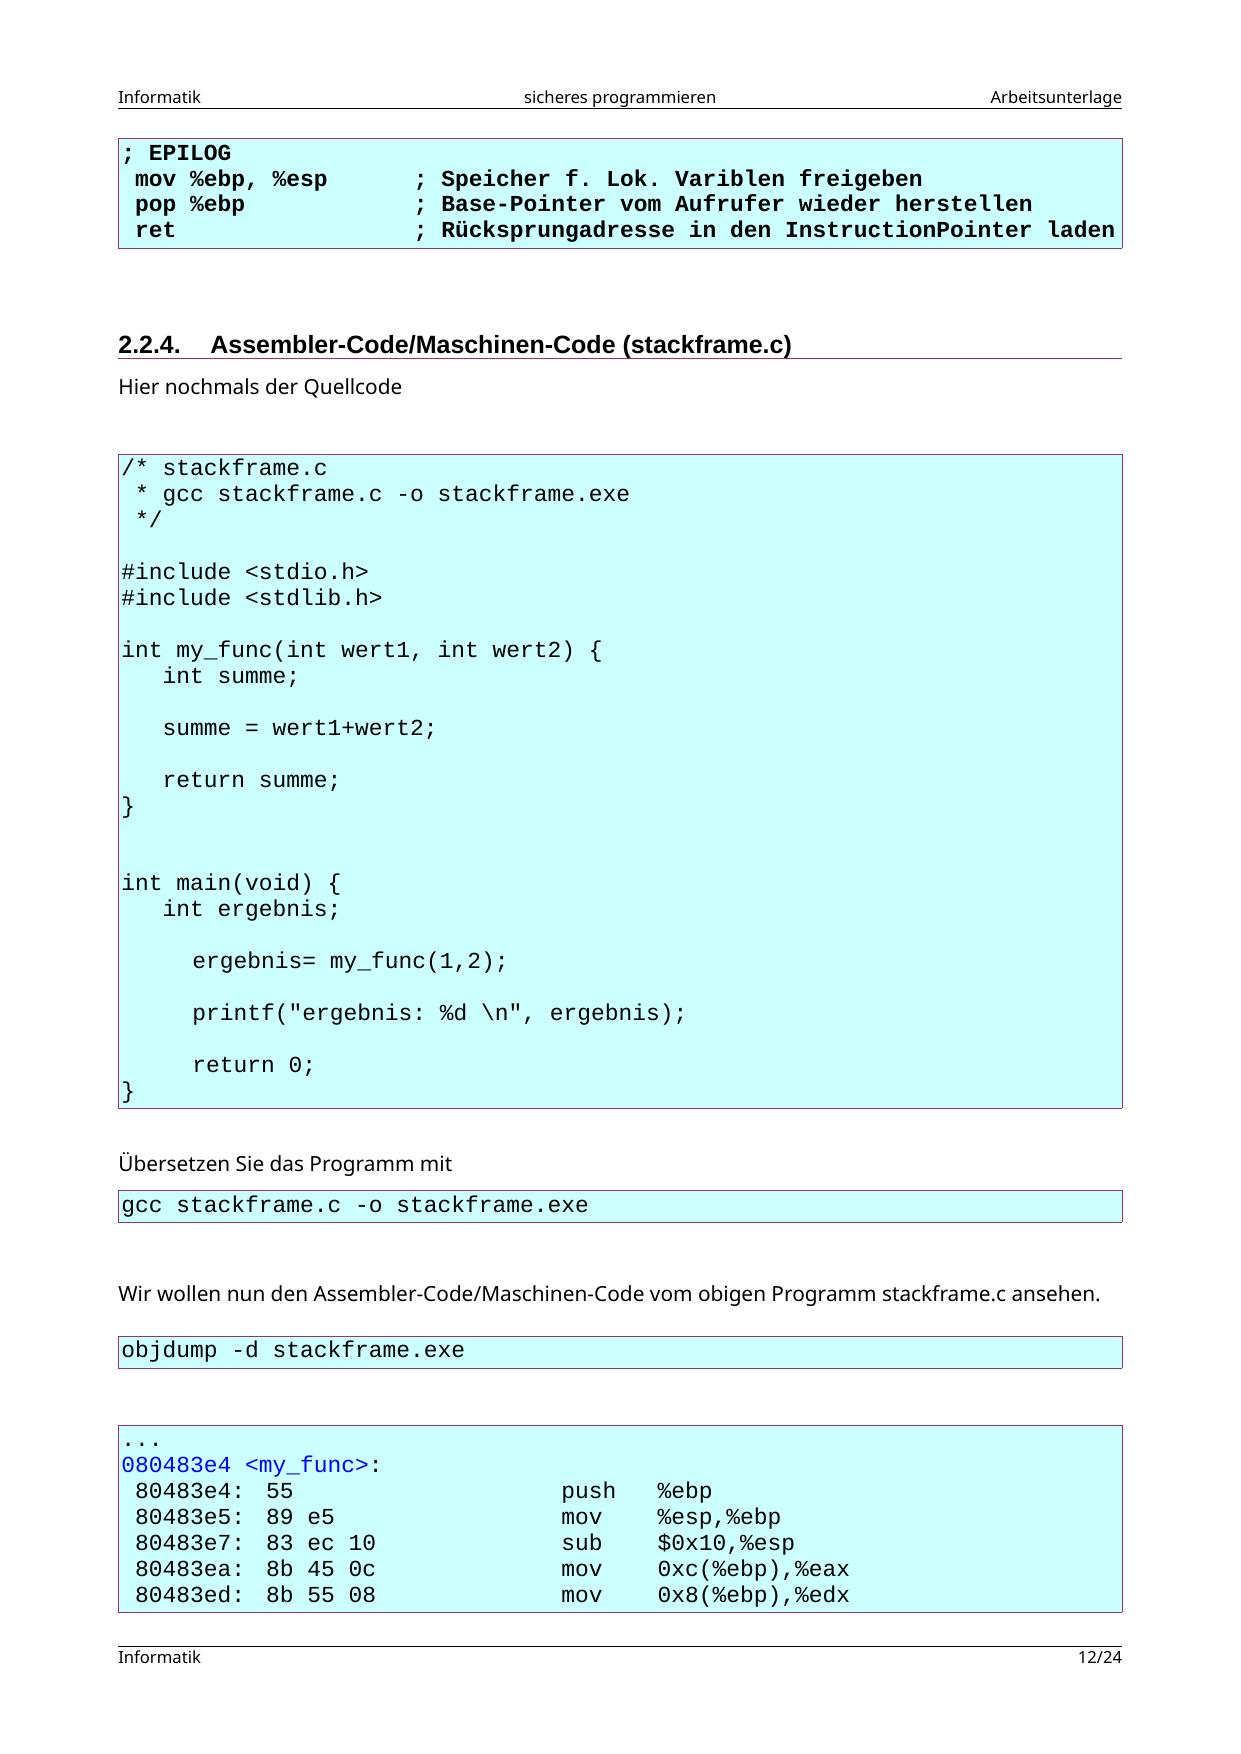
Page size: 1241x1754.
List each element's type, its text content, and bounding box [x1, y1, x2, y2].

text summe = wert1+wert2; [119, 713, 1122, 739]
text /* stackframe.c [119, 455, 1122, 480]
text } [119, 1076, 1122, 1108]
text pop %ebp ; Base-Pointer vom Aufrufer wieder herstellen [119, 190, 1122, 216]
text ret ; Rücksprungadresse in den InstructionPointer laden [119, 216, 1122, 248]
text int ergebnis; [119, 895, 1122, 921]
text printf("ergebnis: %d \n", ergebnis); [119, 998, 1122, 1024]
text */ [119, 506, 1122, 532]
text Hier nochmals der Quellcode [118, 372, 1122, 400]
text ergebnis= my_func(1,2); [119, 947, 1122, 972]
text gcc stackframe.c -o stackframe.exe [119, 1191, 1122, 1222]
text #include <stdlib.h> [119, 583, 1122, 609]
text return summe; [119, 765, 1122, 791]
text int main(void) { [119, 869, 1122, 895]
text 80483ea: 8b 45 0c mov 0xc(%ebp),%eax [119, 1554, 1122, 1580]
text } [119, 791, 1122, 817]
text 80483e7: 83 ec 10 sub $0x10,%esp [119, 1528, 1122, 1554]
subtitle Assembler-Code/Maschinen-Code (stackframe.c) [118, 329, 1122, 358]
text 080483e4 <my_func>: [119, 1451, 1122, 1477]
text int my_func(int wert1, int wert2) { [119, 635, 1122, 661]
text ... [119, 1426, 1122, 1451]
text Übersetzen Sie das Programm mit [118, 1149, 1122, 1178]
text ; EPILOG [119, 139, 1122, 164]
text 80483e5: 89 e5 mov %esp,%ebp [119, 1502, 1122, 1528]
text 80483e4: 55 push %ebp [119, 1477, 1122, 1502]
text return 0; [119, 1050, 1122, 1076]
text #include <stdio.h> [119, 557, 1122, 583]
text int summe; [119, 661, 1122, 687]
text Wir wollen nun den Assembler-Code/Maschinen-Code vom obigen Programm stackframe.c ansehen. [118, 1279, 1122, 1307]
text mov %ebp, %esp ; Speicher f. Lok. Variblen freigeben [119, 164, 1122, 190]
text objdump -d stackframe.exe [119, 1337, 1122, 1368]
text 80483ed: 8b 55 08 mov 0x8(%ebp),%edx [119, 1580, 1122, 1612]
text * gcc stackframe.c -o stackframe.exe [119, 480, 1122, 506]
